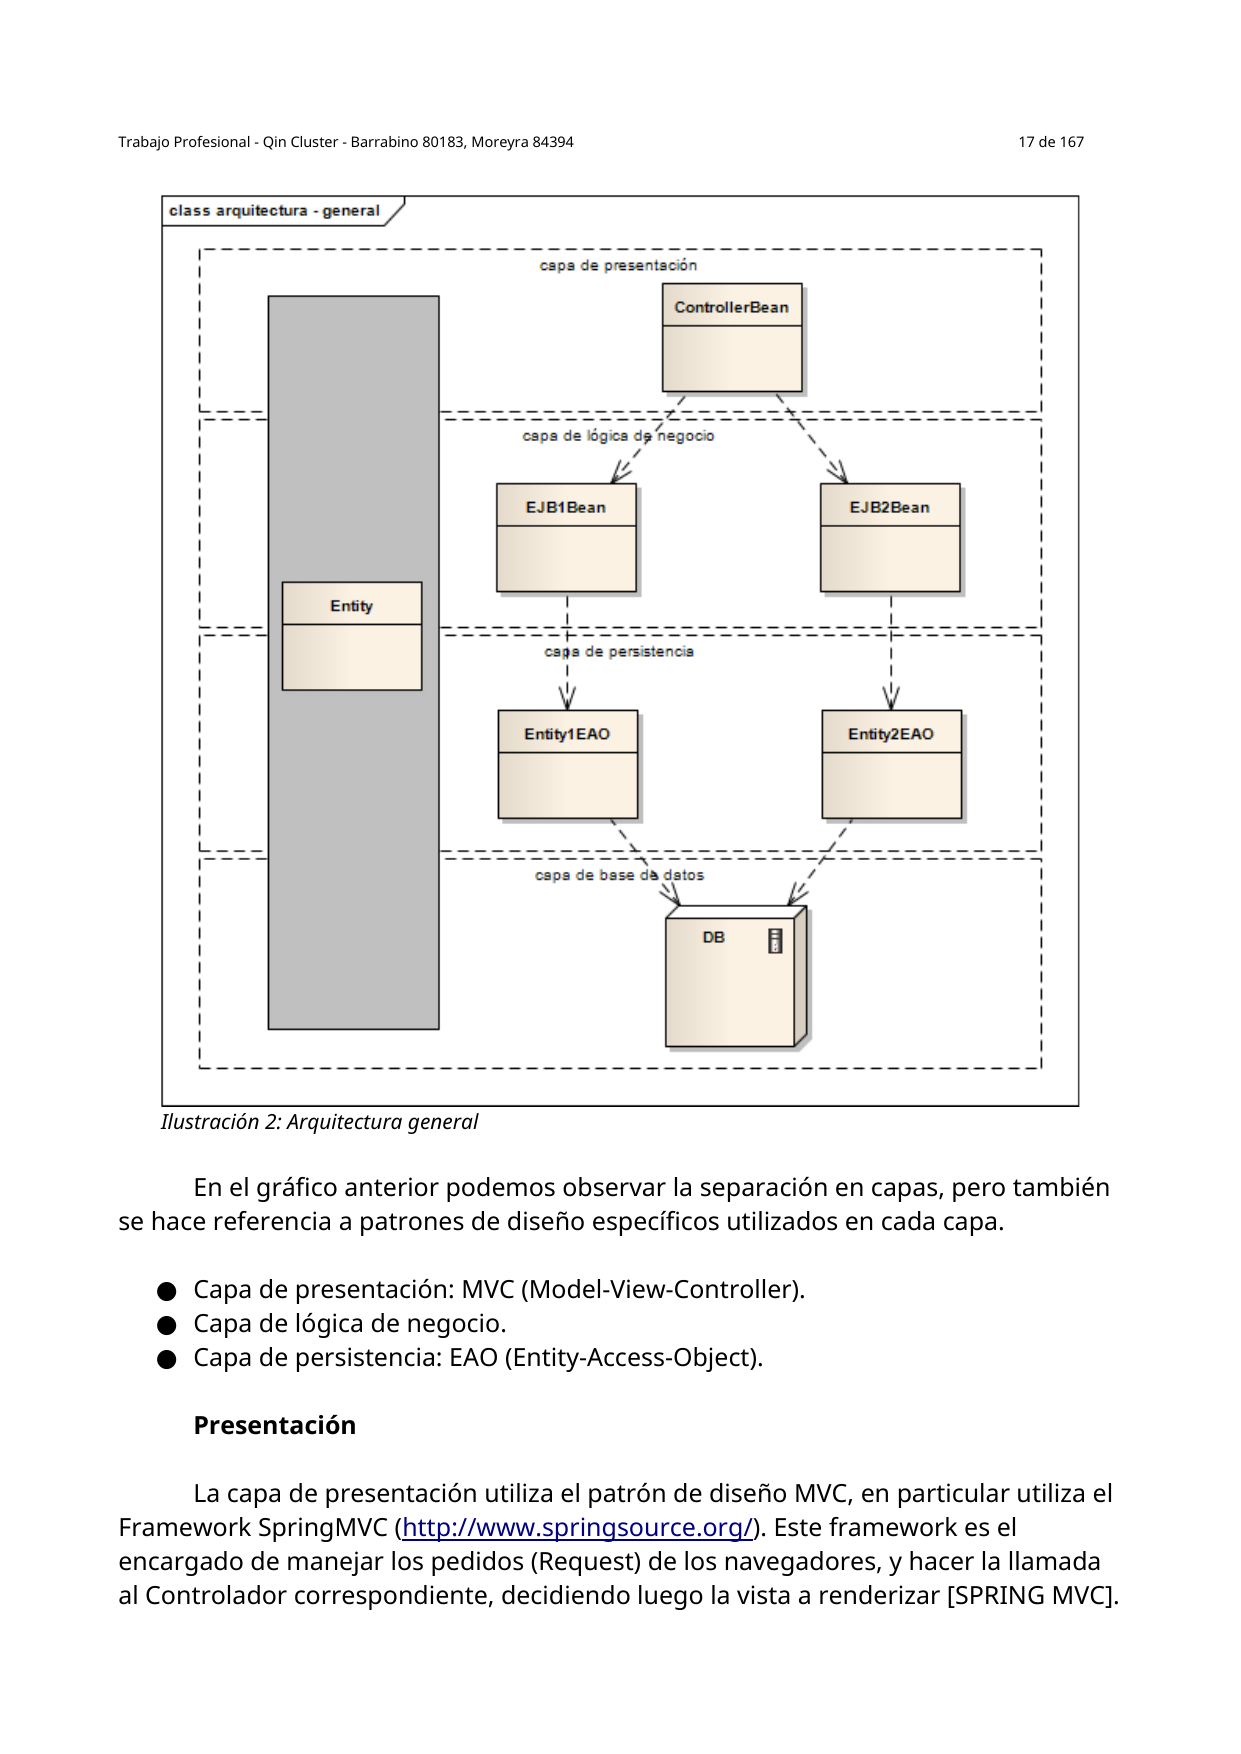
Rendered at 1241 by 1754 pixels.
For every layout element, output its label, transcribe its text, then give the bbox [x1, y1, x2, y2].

text En el gráfico anterior podemos observar la separación en capas, pero también se hace referencia a patrones de diseño específicos utilizados en cada capa. [118, 1169, 1122, 1237]
text Presentación [118, 1408, 1122, 1442]
text Ilustración 2: Arquitectura general [161, 1107, 1079, 1135]
list Capa de persistencia: EAO (Entity-Access-Object). [156, 1339, 1122, 1374]
list Capa de presentación: MVC (Model-View-Controller). [177, 1271, 1122, 1306]
picture [160, 194, 1080, 1107]
list Capa de lógica de negocio. [177, 1306, 1122, 1339]
text La capa de presentación utiliza el patrón de diseño MVC, en particular utiliza el Framework SpringMVC (http://www.springsource.org/). Este framework es el encargado de manejar los pedidos (Request) de los navegadores, y hacer la llamada al Controlador correspondiente, decidiendo luego la vista a renderizar [SPRING MVC]. [118, 1476, 1122, 1612]
